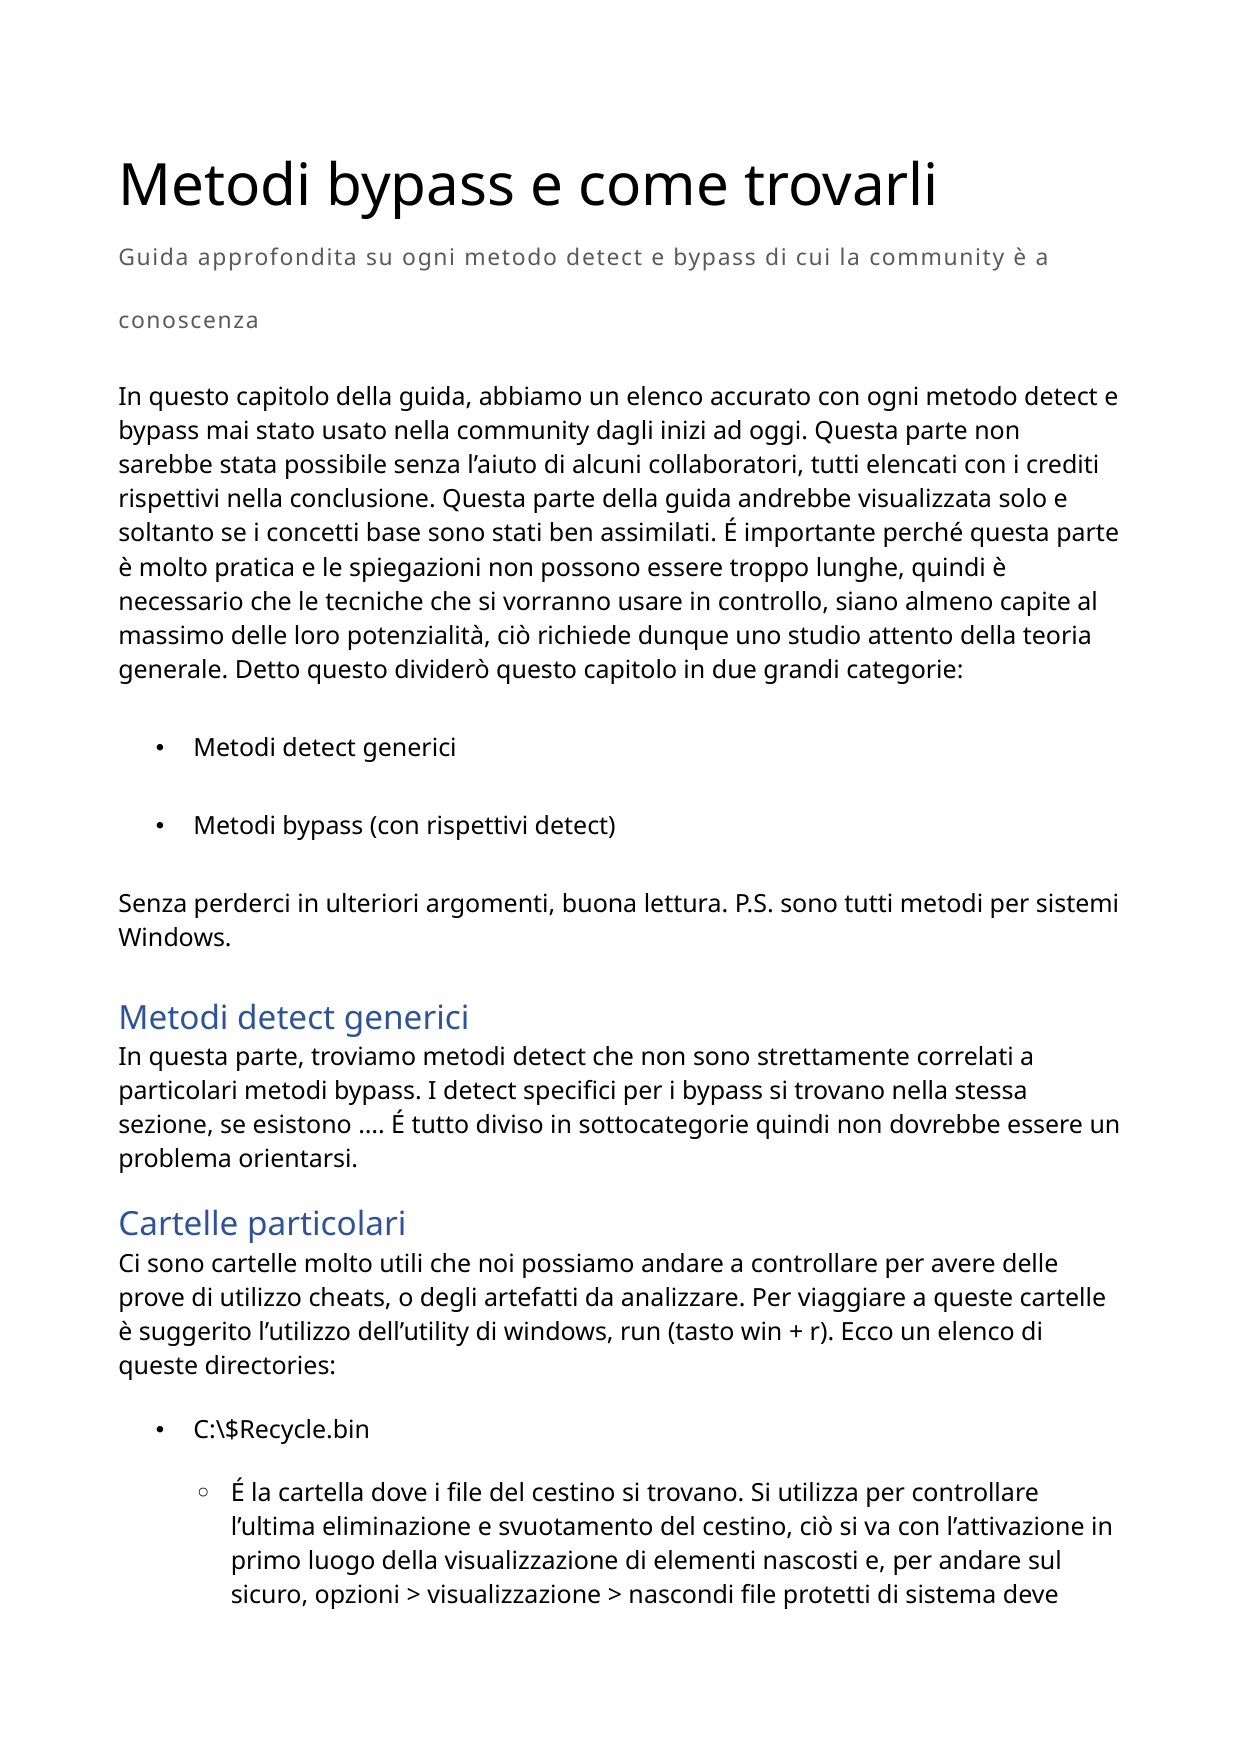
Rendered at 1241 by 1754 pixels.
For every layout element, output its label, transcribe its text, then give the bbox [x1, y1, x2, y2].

list Metodi bypass (con rispettivi detect) [156, 808, 1122, 842]
subtitle Metodi detect generici [118, 993, 1122, 1039]
text Senza perderci in ulteriori argomenti, buona lettura. P.S. sono tutti metodi per sistemi Windows. [118, 886, 1122, 954]
text In questo capitolo della guida, abbiamo un elenco accurato con ogni metodo detect e bypass mai stato usato nella community dagli inizi ad oggi. Questa parte non sarebbe stata possibile senza l’aiuto di alcuni collaboratori, tutti elencati con i crediti rispettivi nella conclusione. Questa parte della guida andrebbe visualizzata solo e soltanto se i concetti base sono stati ben assimilati. É importante perché questa parte è molto pratica e le spiegazioni non possono essere troppo lunghe, quindi è necessario che le tecniche che si vorranno usare in controllo, siano almeno capite al massimo delle loro potenzialità, ciò richiede dunque uno studio attento della teoria generale. Detto questo dividerò questo capitolo in due grandi categorie: [118, 379, 1122, 685]
list É la cartella dove i file del cestino si trovano. Si utilizza per controllare l’ultima eliminazione e svuotamento del cestino, ciò si va con l’attivazione in primo luogo della visualizzazione di elementi nascosti e, per andare sul sicuro, opzioni > visualizzazione > nascondi file protetti di sistema deve [193, 1475, 1122, 1611]
list C:\$Recycle.bin [156, 1411, 1122, 1445]
subtitle Cartelle particolari [118, 1200, 1122, 1246]
list Metodi detect generici [156, 729, 1122, 763]
subtitle Guida approfondita su ogni metodo detect e bypass di cui la community è a conoscenza [118, 241, 1122, 335]
text Ci sono cartelle molto utili che noi possiamo andare a controllare per avere delle prove di utilizzo cheats, o degli artefatti da analizzare. Per viaggiare a queste cartelle è suggerito l’utilizzo dell’utility di windows, run (tasto win + r). Ecco un elenco di queste directories: [118, 1246, 1122, 1382]
title Metodi bypass e come trovarli [118, 143, 1122, 223]
text In questa parte, troviamo metodi detect che non sono strettamente correlati a particolari metodi bypass. I detect specifici per i bypass si trovano nella stessa sezione, se esistono …. É tutto diviso in sottocategorie quindi non dovrebbe essere un problema orientarsi. [118, 1039, 1122, 1175]
